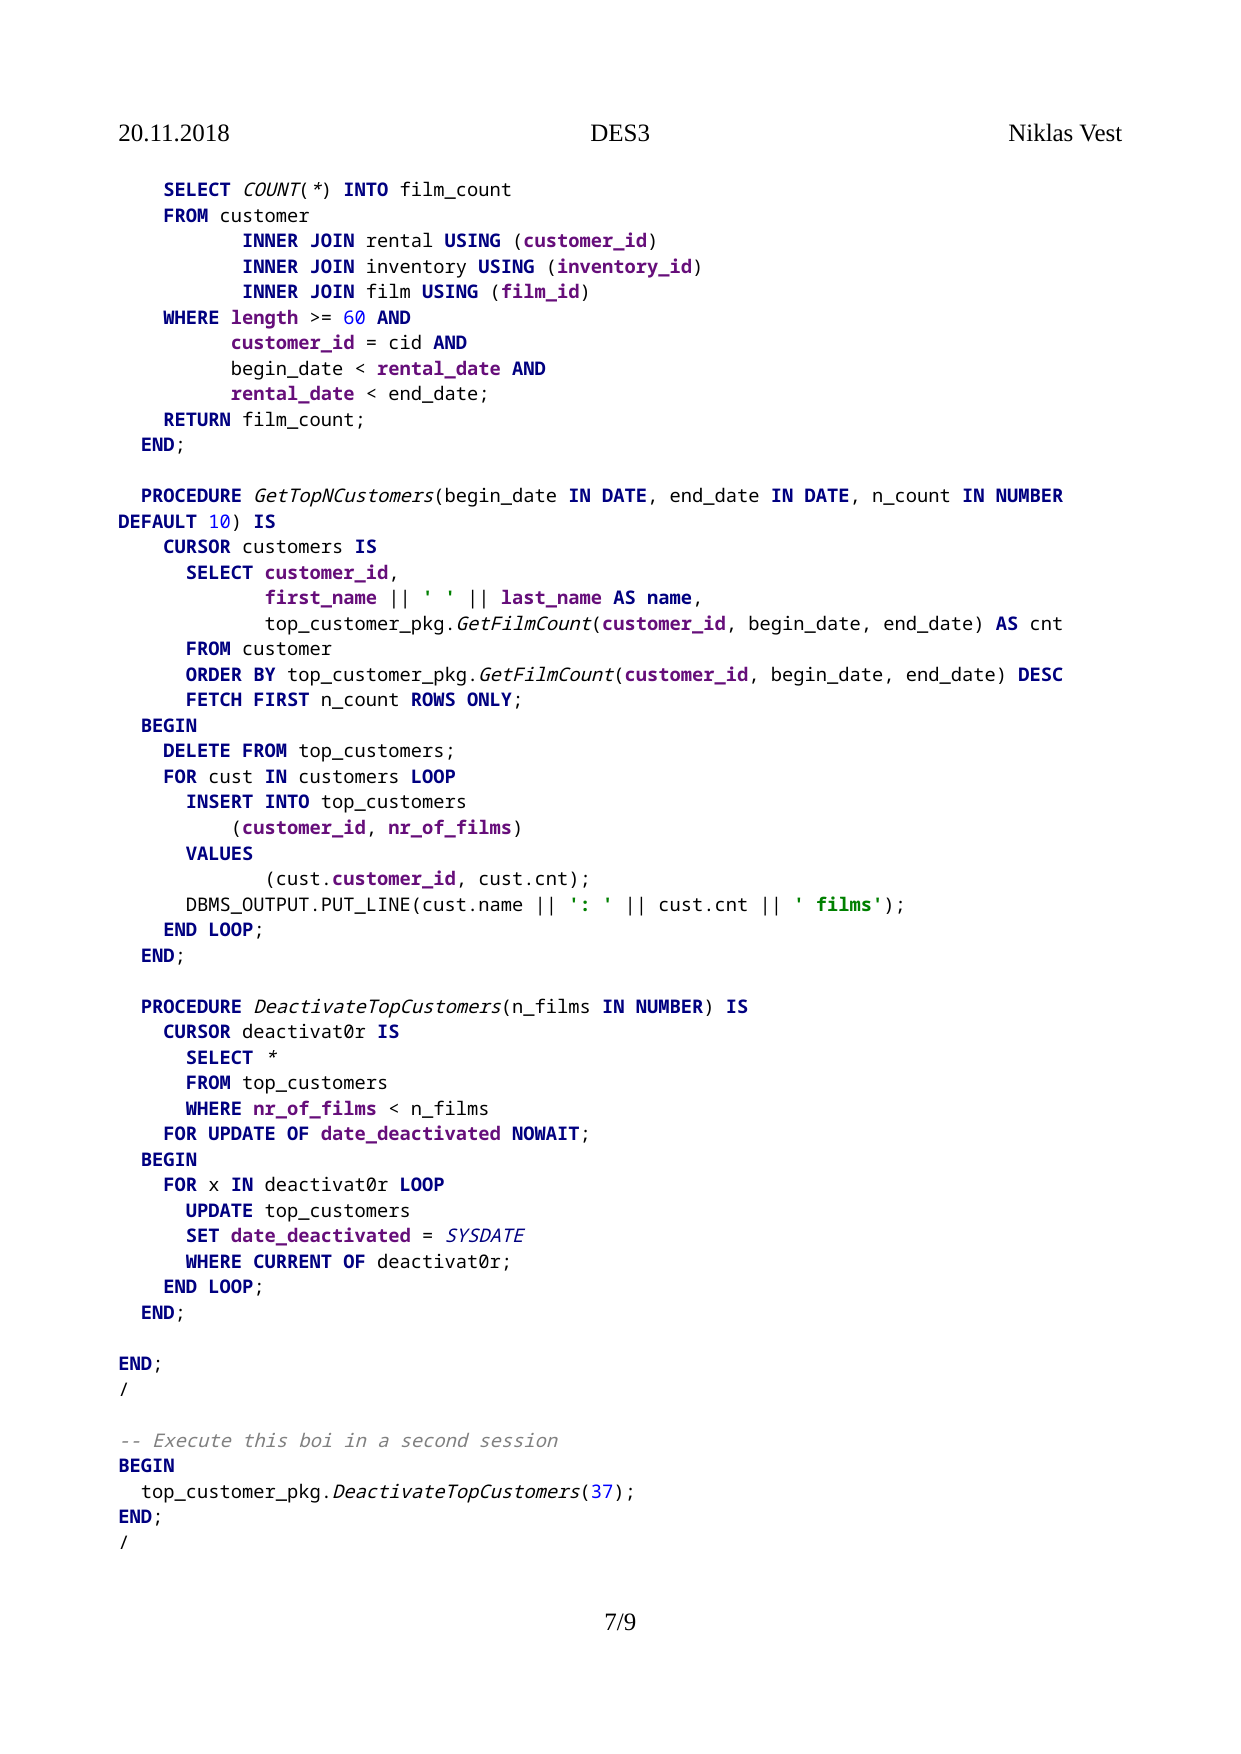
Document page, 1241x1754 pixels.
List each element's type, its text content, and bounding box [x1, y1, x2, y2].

text FROM customer [118, 636, 1122, 661]
text top_customer_pkg.GetFilmCount(customer_id, begin_date, end_date) AS cnt [118, 610, 1122, 636]
text FOR cust IN customers LOOP [118, 763, 1122, 789]
text CURSOR deactivat0r IS [118, 1018, 1122, 1044]
text CURSOR customers IS [118, 534, 1122, 559]
text BEGIN [118, 1146, 1122, 1172]
text END; [118, 942, 1122, 967]
text END; [118, 1350, 1122, 1376]
text (customer_id, nr_of_films) [118, 814, 1122, 840]
text (cust.customer_id, cust.cnt); [118, 865, 1122, 891]
text FROM customer [118, 202, 1122, 227]
text INNER JOIN film USING (film_id) [118, 278, 1122, 304]
text UPDATE top_customers [118, 1197, 1122, 1223]
text INNER JOIN inventory USING (inventory_id) [118, 253, 1122, 278]
text top_customer_pkg.DeactivateTopCustomers(37); [118, 1478, 1122, 1503]
text BEGIN [118, 712, 1122, 738]
text -- Execute this boi in a second session [118, 1427, 1122, 1452]
text begin_date < rental_date AND [118, 355, 1122, 381]
text END; [118, 432, 1122, 457]
text DELETE FROM top_customers; [118, 738, 1122, 763]
text WHERE CURRENT OF deactivat0r; [118, 1248, 1122, 1274]
text END; [118, 1299, 1122, 1325]
text SELECT customer_id, [118, 559, 1122, 585]
text SET date_deactivated = SYSDATE [118, 1223, 1122, 1248]
text WHERE length >= 60 AND [118, 304, 1122, 329]
text END; [118, 1503, 1122, 1529]
text SELECT * [118, 1044, 1122, 1069]
text ORDER BY top_customer_pkg.GetFilmCount(customer_id, begin_date, end_date) DESC [118, 661, 1122, 687]
text WHERE nr_of_films < n_films [118, 1095, 1122, 1121]
text RETURN film_count; [118, 406, 1122, 432]
text SELECT COUNT(*) INTO film_count [118, 176, 1122, 202]
text / [118, 1529, 1122, 1554]
text first_name || ' ' || last_name AS name, [118, 585, 1122, 610]
text INNER JOIN rental USING (customer_id) [118, 227, 1122, 253]
text DBMS_OUTPUT.PUT_LINE(cust.name || ': ' || cust.cnt || ' films'); [118, 891, 1122, 916]
text PROCEDURE GetTopNCustomers(begin_date IN DATE, end_date IN DATE, n_count IN NUMBER DEFAULT 10) IS [118, 483, 1122, 534]
text customer_id = cid AND [118, 329, 1122, 355]
text END LOOP; [118, 916, 1122, 942]
text / [118, 1376, 1122, 1401]
text FETCH FIRST n_count ROWS ONLY; [118, 687, 1122, 712]
text END LOOP; [118, 1274, 1122, 1299]
text VALUES [118, 840, 1122, 865]
text rental_date < end_date; [118, 381, 1122, 406]
text FOR x IN deactivat0r LOOP [118, 1172, 1122, 1197]
text BEGIN [118, 1452, 1122, 1478]
text FOR UPDATE OF date_deactivated NOWAIT; [118, 1121, 1122, 1146]
text FROM top_customers [118, 1069, 1122, 1095]
text PROCEDURE DeactivateTopCustomers(n_films IN NUMBER) IS [118, 993, 1122, 1018]
text INSERT INTO top_customers [118, 789, 1122, 814]
